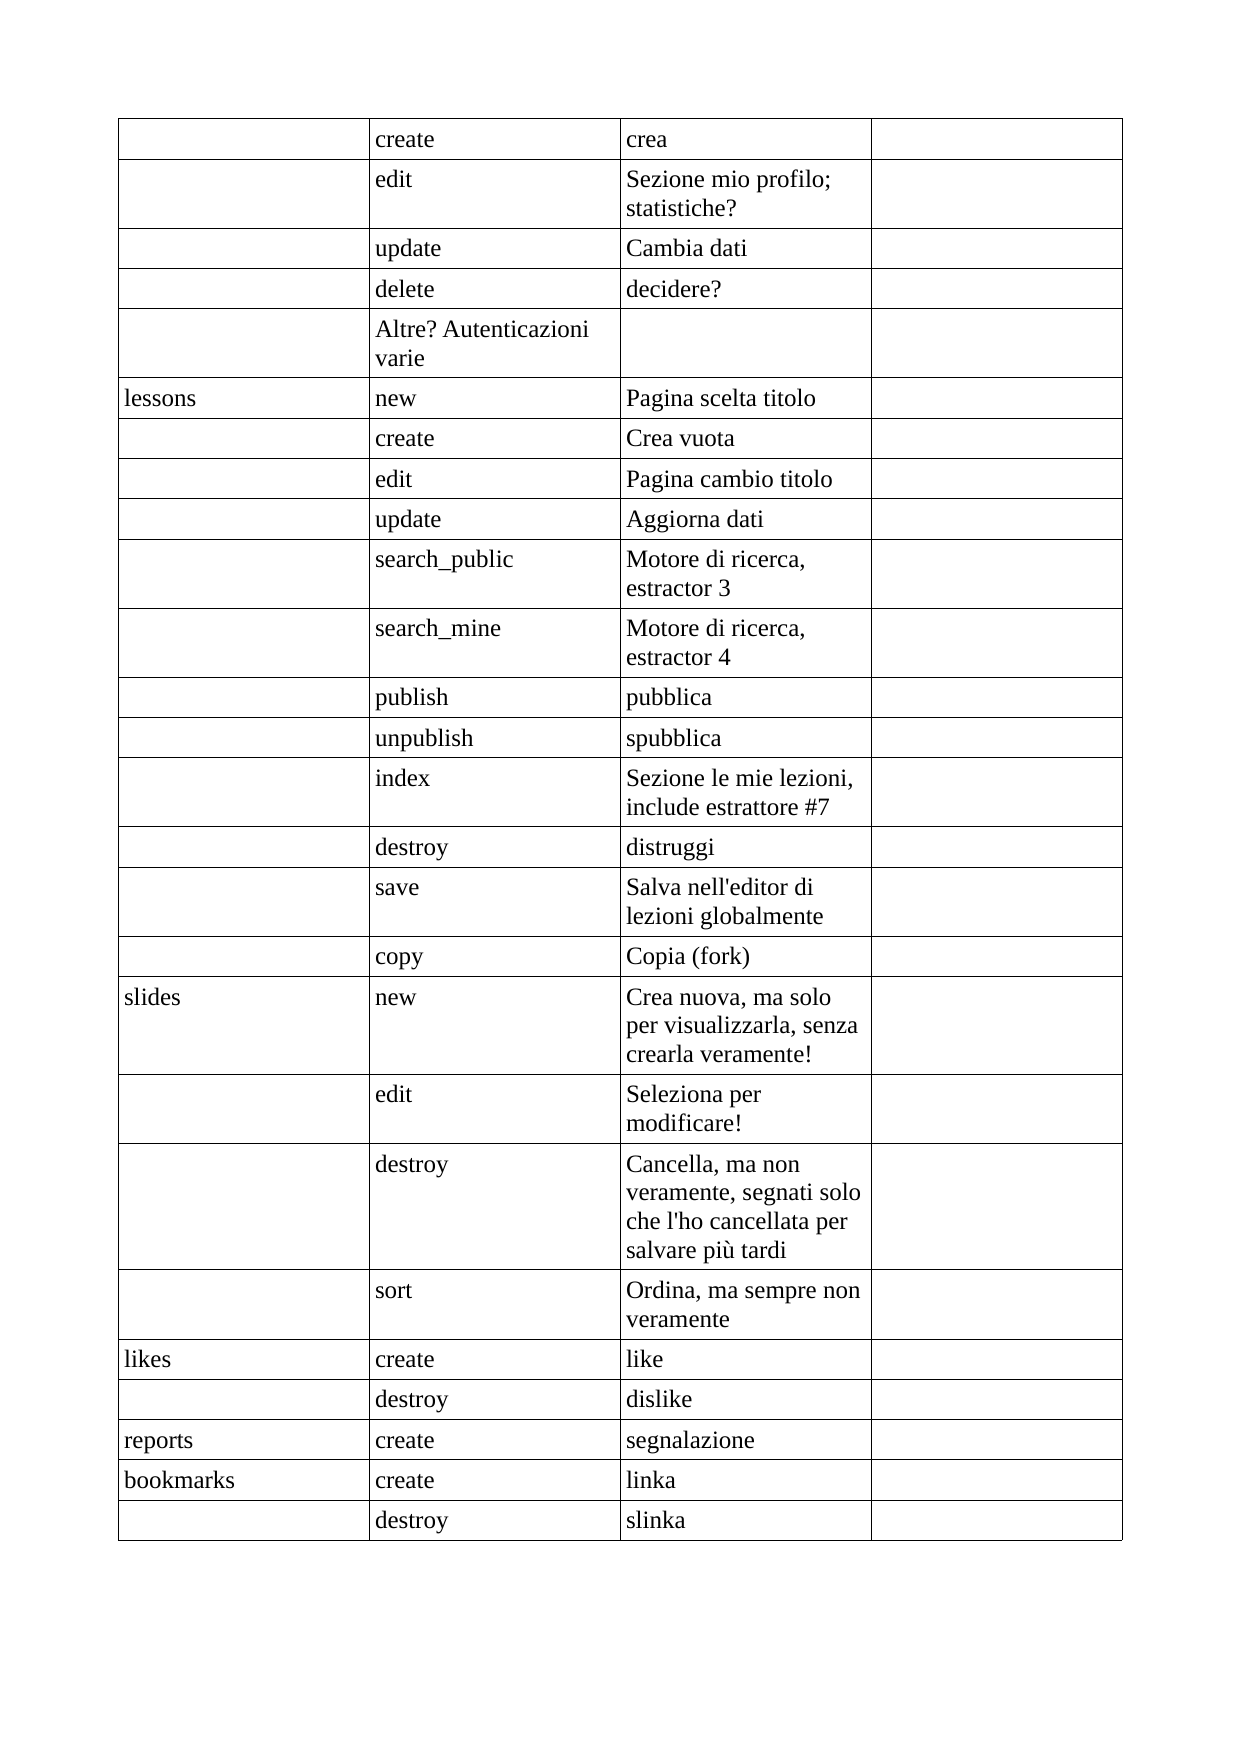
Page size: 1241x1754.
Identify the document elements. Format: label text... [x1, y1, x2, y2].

table_cell search_public [370, 540, 620, 607]
table_cell [872, 977, 1122, 1074]
table_cell save [370, 868, 620, 936]
table_cell [119, 119, 369, 158]
table_cell [119, 1501, 369, 1540]
table_cell [872, 868, 1122, 936]
table_cell Cambia dati [621, 229, 871, 268]
table_cell lessons [119, 378, 369, 417]
table_cell [872, 269, 1122, 308]
table_cell [872, 937, 1122, 976]
table_cell Pagina scelta titolo [621, 378, 871, 417]
table_cell dislike [621, 1380, 871, 1419]
table_cell [119, 718, 369, 757]
table_cell search_mine [370, 609, 620, 677]
table_cell Crea vuota [621, 419, 871, 458]
table_cell create [370, 119, 620, 158]
table_cell distruggi [621, 827, 871, 867]
table_cell Salva nell'editor di lezioni globalmente [621, 868, 871, 936]
table_cell [872, 718, 1122, 757]
table_cell create [370, 1460, 620, 1500]
table_cell create [370, 1340, 620, 1379]
table_cell Seleziona per modificare! [621, 1075, 871, 1143]
table_cell Altre? Autenticazioni varie [370, 309, 620, 377]
table_cell Motore di ricerca, estractor 4 [621, 609, 871, 677]
table_cell [119, 269, 369, 308]
table_cell [119, 678, 369, 717]
table_cell [872, 1075, 1122, 1143]
table_cell Sezione le mie lezioni, include estrattore #7 [621, 758, 871, 826]
table_cell slinka [621, 1501, 871, 1540]
table_cell Ordina, ma sempre non veramente [621, 1270, 871, 1338]
table_cell new [370, 378, 620, 417]
table_cell [119, 229, 369, 268]
table_cell [119, 1075, 369, 1143]
table_cell destroy [370, 1380, 620, 1419]
table_cell create [370, 1420, 620, 1459]
table_cell [119, 1380, 369, 1419]
table_cell [119, 1270, 369, 1338]
table_cell [872, 1144, 1122, 1269]
table_cell destroy [370, 827, 620, 867]
table_cell likes [119, 1340, 369, 1379]
table_cell [119, 1144, 369, 1269]
table_cell sort [370, 1270, 620, 1338]
table_cell [119, 937, 369, 976]
table_cell Sezione mio profilo; statistiche? [621, 160, 871, 227]
table_cell edit [370, 459, 620, 498]
table_cell [872, 499, 1122, 538]
table_cell [119, 419, 369, 458]
table_cell [872, 758, 1122, 826]
table_cell [872, 1270, 1122, 1338]
table_cell decidere? [621, 269, 871, 308]
table_cell destroy [370, 1501, 620, 1540]
table_cell reports [119, 1420, 369, 1459]
table_cell index [370, 758, 620, 826]
table_cell [872, 459, 1122, 498]
table_cell [872, 1420, 1122, 1459]
table_cell segnalazione [621, 1420, 871, 1459]
table_cell Pagina cambio titolo [621, 459, 871, 498]
table_cell Aggiorna dati [621, 499, 871, 538]
table_cell spubblica [621, 718, 871, 757]
table_cell [872, 160, 1122, 227]
table_cell [119, 459, 369, 498]
table_cell copy [370, 937, 620, 976]
table_cell slides [119, 977, 369, 1074]
table_cell create [370, 419, 620, 458]
table_cell linka [621, 1460, 871, 1500]
table_cell edit [370, 1075, 620, 1143]
table_cell [119, 160, 369, 227]
table_cell edit [370, 160, 620, 227]
table_cell update [370, 229, 620, 268]
table_cell [872, 229, 1122, 268]
table_cell update [370, 499, 620, 538]
table_cell [872, 1340, 1122, 1379]
table_cell [119, 609, 369, 677]
table_cell destroy [370, 1144, 620, 1269]
table_cell pubblica [621, 678, 871, 717]
table_cell new [370, 977, 620, 1074]
table_cell Cancella, ma non veramente, segnati solo che l'ho cancellata per salvare più tardi [621, 1144, 871, 1269]
table_cell bookmarks [119, 1460, 369, 1500]
table_cell [872, 678, 1122, 717]
table_cell [119, 758, 369, 826]
table_cell [119, 309, 369, 377]
table_cell Crea nuova, ma solo per visualizzarla, senza crearla veramente! [621, 977, 871, 1074]
table_cell unpublish [370, 718, 620, 757]
table_cell Motore di ricerca, estractor 3 [621, 540, 871, 607]
table_cell Copia (fork) [621, 937, 871, 976]
table_cell [872, 827, 1122, 867]
table_cell [872, 119, 1122, 158]
table_cell [872, 1501, 1122, 1540]
table_cell publish [370, 678, 620, 717]
table_cell [621, 309, 871, 377]
table_cell [872, 419, 1122, 458]
table_cell delete [370, 269, 620, 308]
table_cell [872, 309, 1122, 377]
table_cell [872, 540, 1122, 607]
table_cell [119, 499, 369, 538]
table_cell [872, 378, 1122, 417]
table_cell [119, 540, 369, 607]
table_cell [872, 1380, 1122, 1419]
table_cell crea [621, 119, 871, 158]
table_cell [872, 1460, 1122, 1500]
table_cell [872, 609, 1122, 677]
table_cell [119, 827, 369, 867]
table_cell [119, 868, 369, 936]
table_cell like [621, 1340, 871, 1379]
